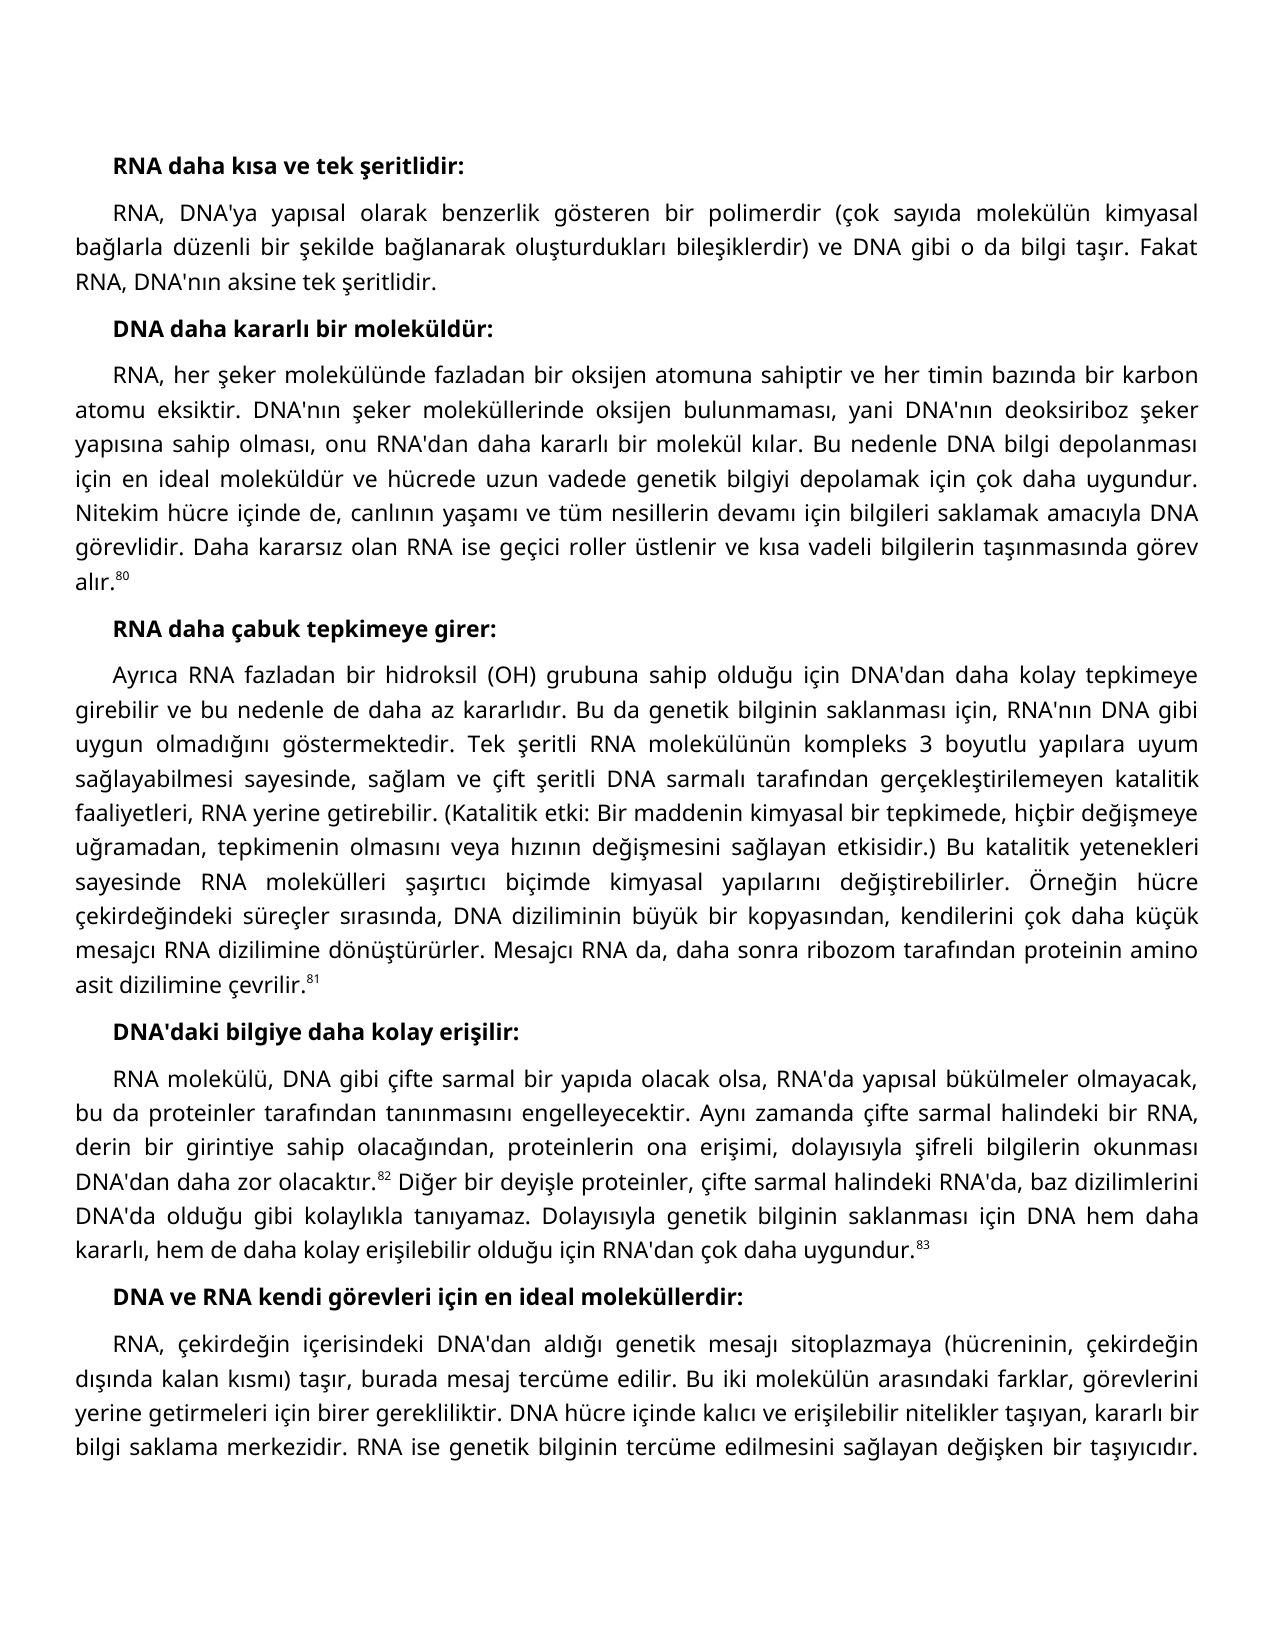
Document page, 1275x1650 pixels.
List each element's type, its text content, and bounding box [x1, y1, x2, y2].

text DNA ve RNA kendi görevleri için en ideal moleküllerdir: [75, 1281, 1200, 1312]
text RNA, her şeker molekülünde fazladan bir oksijen atomuna sahiptir ve her timin bazında bir karbon atomu eksiktir. DNA'nın şeker moleküllerinde oksijen bulunmaması, yani DNA'nın deoksiriboz şeker yapısına sahip olması, onu RNA'dan daha kararlı bir molekül kılar. Bu nedenle DNA bilgi depolanması için en ideal moleküldür ve hücrede uzun vadede genetik bilgiyi depolamak için çok daha uygundur. Nitekim hücre içinde de, canlının yaşamı ve tüm nesillerin devamı için bilgileri saklamak amacıyla DNA görevlidir. Daha kararsız olan RNA ise geçici roller üstlenir ve kısa vadeli bilgilerin taşınmasında görev alır.80 [75, 359, 1200, 597]
text RNA, çekirdeğin içerisindeki DNA'dan aldığı genetik mesajı sitoplazmaya (hücreninin, çekirdeğin dışında kalan kısmı) taşır, burada mesaj tercüme edilir. Bu iki molekülün arasındaki farklar, görevlerini yerine getirmeleri için birer gerekliliktir. DNA hücre içinde kalıcı ve erişilebilir nitelikler taşıyan, kararlı bir bilgi saklama merkezidir. RNA ise genetik bilginin tercüme edilmesini sağlayan değişken bir taşıyıcıdır. [75, 1328, 1200, 1462]
text RNA daha çabuk tepkimeye girer: [75, 612, 1200, 644]
text RNA daha kısa ve tek şeritlidir: [75, 150, 1200, 181]
text RNA, DNA'ya yapısal olarak benzerlik gösteren bir polimerdir (çok sayıda molekülün kimyasal bağlarla düzenli bir şekilde bağlanarak oluşturdukları bileşiklerdir) ve DNA gibi o da bilgi taşır. Fakat RNA, DNA'nın aksine tek şeritlidir. [75, 197, 1200, 297]
text DNA daha kararlı bir moleküldür: [75, 312, 1200, 344]
text Ayrıca RNA fazladan bir hidroksil (OH) grubuna sahip olduğu için DNA'dan daha kolay tepkimeye girebilir ve bu nedenle de daha az kararlıdır. Bu da genetik bilginin saklanması için, RNA'nın DNA gibi uygun olmadığını göstermektedir. Tek şeritli RNA molekülünün kompleks 3 boyutlu yapılara uyum sağlayabilmesi sayesinde, sağlam ve çift şeritli DNA sarmalı tarafından gerçekleştirilemeyen katalitik faaliyetleri, RNA yerine getirebilir. (Katalitik etki: Bir maddenin kimyasal bir tepkimede, hiçbir değişmeye uğramadan, tepkimenin olmasını veya hızının değişmesini sağlayan etkisidir.) Bu katalitik yetenekleri sayesinde RNA molekülleri şaşırtıcı biçimde kimyasal yapılarını değiştirebilirler. Örneğin hücre çekirdeğindeki süreçler sırasında, DNA diziliminin büyük bir kopyasından, kendilerini çok daha küçük mesajcı RNA dizilimine dönüştürürler. Mesajcı RNA da, daha sonra ribozom tarafından proteinin amino asit dizilimine çevrilir.81 [75, 659, 1200, 1000]
text DNA'daki bilgiye daha kolay erişilir: [75, 1016, 1200, 1047]
text RNA molekülü, DNA gibi çifte sarmal bir yapıda olacak olsa, RNA'da yapısal bükülmeler olmayacak, bu da proteinler tarafından tanınmasını engelleyecektir. Aynı zamanda çifte sarmal halindeki bir RNA, derin bir girintiye sahip olacağından, proteinlerin ona erişimi, dolayısıyla şifreli bilgilerin okunması DNA'dan daha zor olacaktır.82 Diğer bir deyişle proteinler, çifte sarmal halindeki RNA'da, baz dizilimlerini DNA'da olduğu gibi kolaylıkla tanıyamaz. Dolayısıyla genetik bilginin saklanması için DNA hem daha kararlı, hem de daha kolay erişilebilir olduğu için RNA'dan çok daha uygundur.83 [75, 1062, 1200, 1266]
